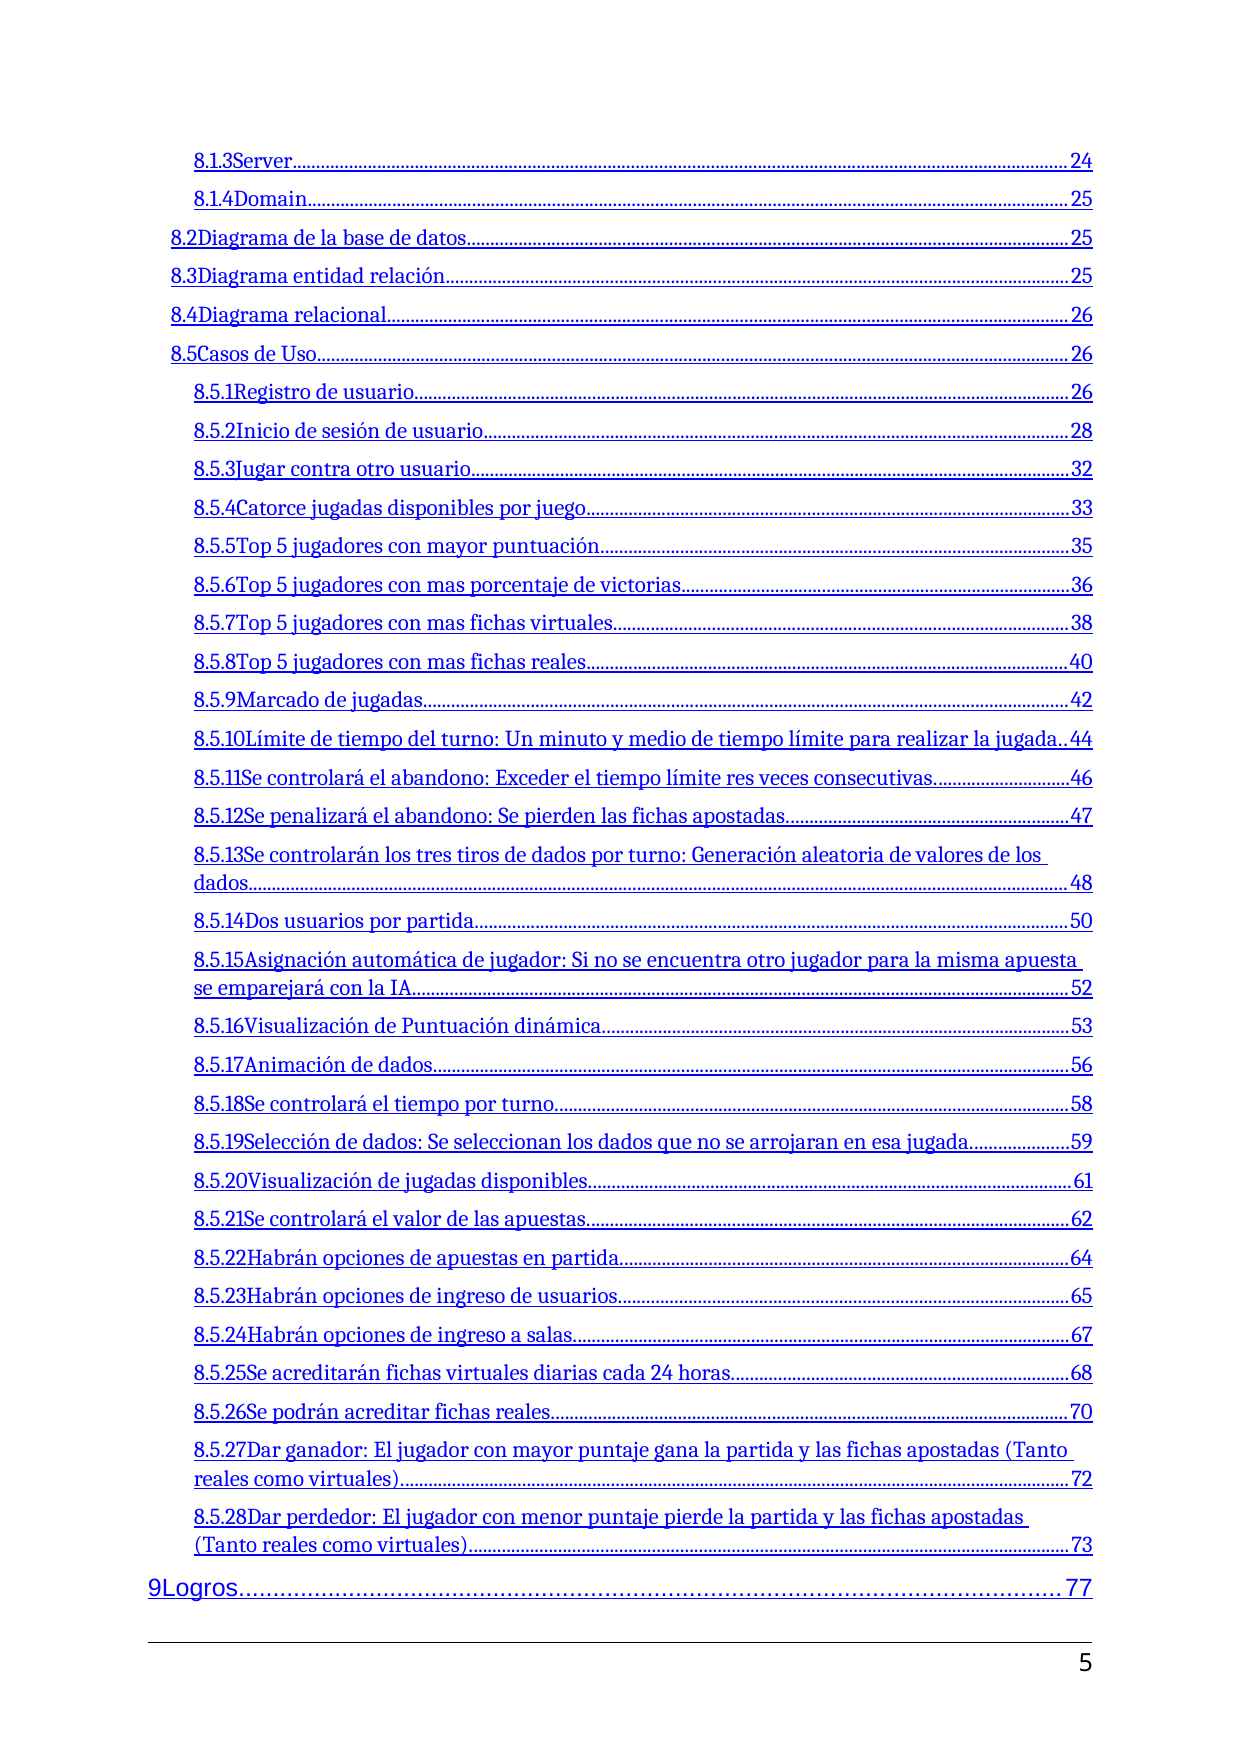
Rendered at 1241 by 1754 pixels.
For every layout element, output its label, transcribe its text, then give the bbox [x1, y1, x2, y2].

text 8.5.8Top 5 jugadores con mas fichas reales 40 [193, 649, 1092, 671]
text 8.5.22Habrán opciones de apuestas en partida. 64 [193, 1244, 1092, 1267]
text 8.5.18Se controlará el tiempo por turno. 58 [193, 1090, 1092, 1113]
text 8.4Diagrama relacional 26 [171, 302, 1092, 324]
text 8.5.21Se controlará el valor de las apuestas. 62 [193, 1206, 1092, 1228]
text 8.5.16Visualización de Puntuación dinámica. 53 [193, 1013, 1092, 1036]
text 8.5.20Visualización de jugadas disponibles. 61 [193, 1167, 1092, 1190]
text 8.5.27Dar ganador: El jugador con mayor puntaje gana la partida y las fichas apostadas (Tanto reales como virtuales). 72 [193, 1437, 1092, 1488]
text 8.1.3Server 24 [193, 148, 1092, 170]
text 8.5.7Top 5 jugadores con mas fichas virtuales 38 [193, 610, 1092, 633]
text 8.5.12Se penalizará el abandono: Se pierden las fichas apostadas. 47 [193, 803, 1092, 825]
text 8.5.14Dos usuarios por partida. 50 [193, 908, 1092, 931]
text 8.5.15Asignación automática de jugador: Si no se encuentra otro jugador para la misma apuesta se emparejará con la IA. 52 [193, 947, 1092, 997]
text 8.5.17Animación de dados 56 [193, 1052, 1092, 1074]
text 8.5.11Se controlará el abandono: Exceder el tiempo límite res veces consecutivas. 46 [193, 764, 1092, 787]
text 8.5.10Límite de tiempo del turno: Un minuto y medio de tiempo límite para realizar la jugada. 44 [193, 726, 1092, 748]
text 8.5.24Habrán opciones de ingreso a salas. 67 [193, 1322, 1092, 1344]
text 8.5.23Habrán opciones de ingreso de usuarios. 65 [193, 1283, 1092, 1306]
text 8.5.28Dar perdedor: El jugador con menor puntaje pierde la partida y las fichas apostadas (Tanto reales como virtuales). 73 [193, 1504, 1092, 1554]
text 8.5.13Se controlarán los tres tiros de dados por turno: Generación aleatoria de valores de los dados. 48 [193, 841, 1092, 892]
text 8.3Diagrama entidad relación 25 [171, 263, 1092, 286]
text 8.5.2Inicio de sesión de usuario 28 [193, 417, 1092, 440]
text 8.5.25Se acreditarán fichas virtuales diarias cada 24 horas. 68 [193, 1360, 1092, 1383]
text 9Logros 77 [148, 1573, 1092, 1598]
text 8.5.6Top 5 jugadores con mas porcentaje de victorias 36 [193, 572, 1092, 594]
text 8.5.4Catorce jugadas disponibles por juego 33 [193, 494, 1092, 517]
text 8.1.4Domain 25 [193, 186, 1092, 209]
text 8.5.5Top 5 jugadores con mayor puntuación 35 [193, 533, 1092, 556]
text 8.5.9Marcado de jugadas 42 [193, 687, 1092, 710]
text 8.5Casos de Uso 26 [171, 340, 1092, 363]
text 8.5.3Jugar contra otro usuario 32 [193, 456, 1092, 478]
text 8.5.1Registro de usuario 26 [193, 379, 1092, 401]
text 8.5.19Selección de dados: Se seleccionan los dados que no se arrojaran en esa jugada. 59 [193, 1129, 1092, 1151]
text 8.5.26Se podrán acreditar fichas reales. 70 [193, 1399, 1092, 1421]
text 8.2Diagrama de la base de datos 25 [171, 225, 1092, 247]
